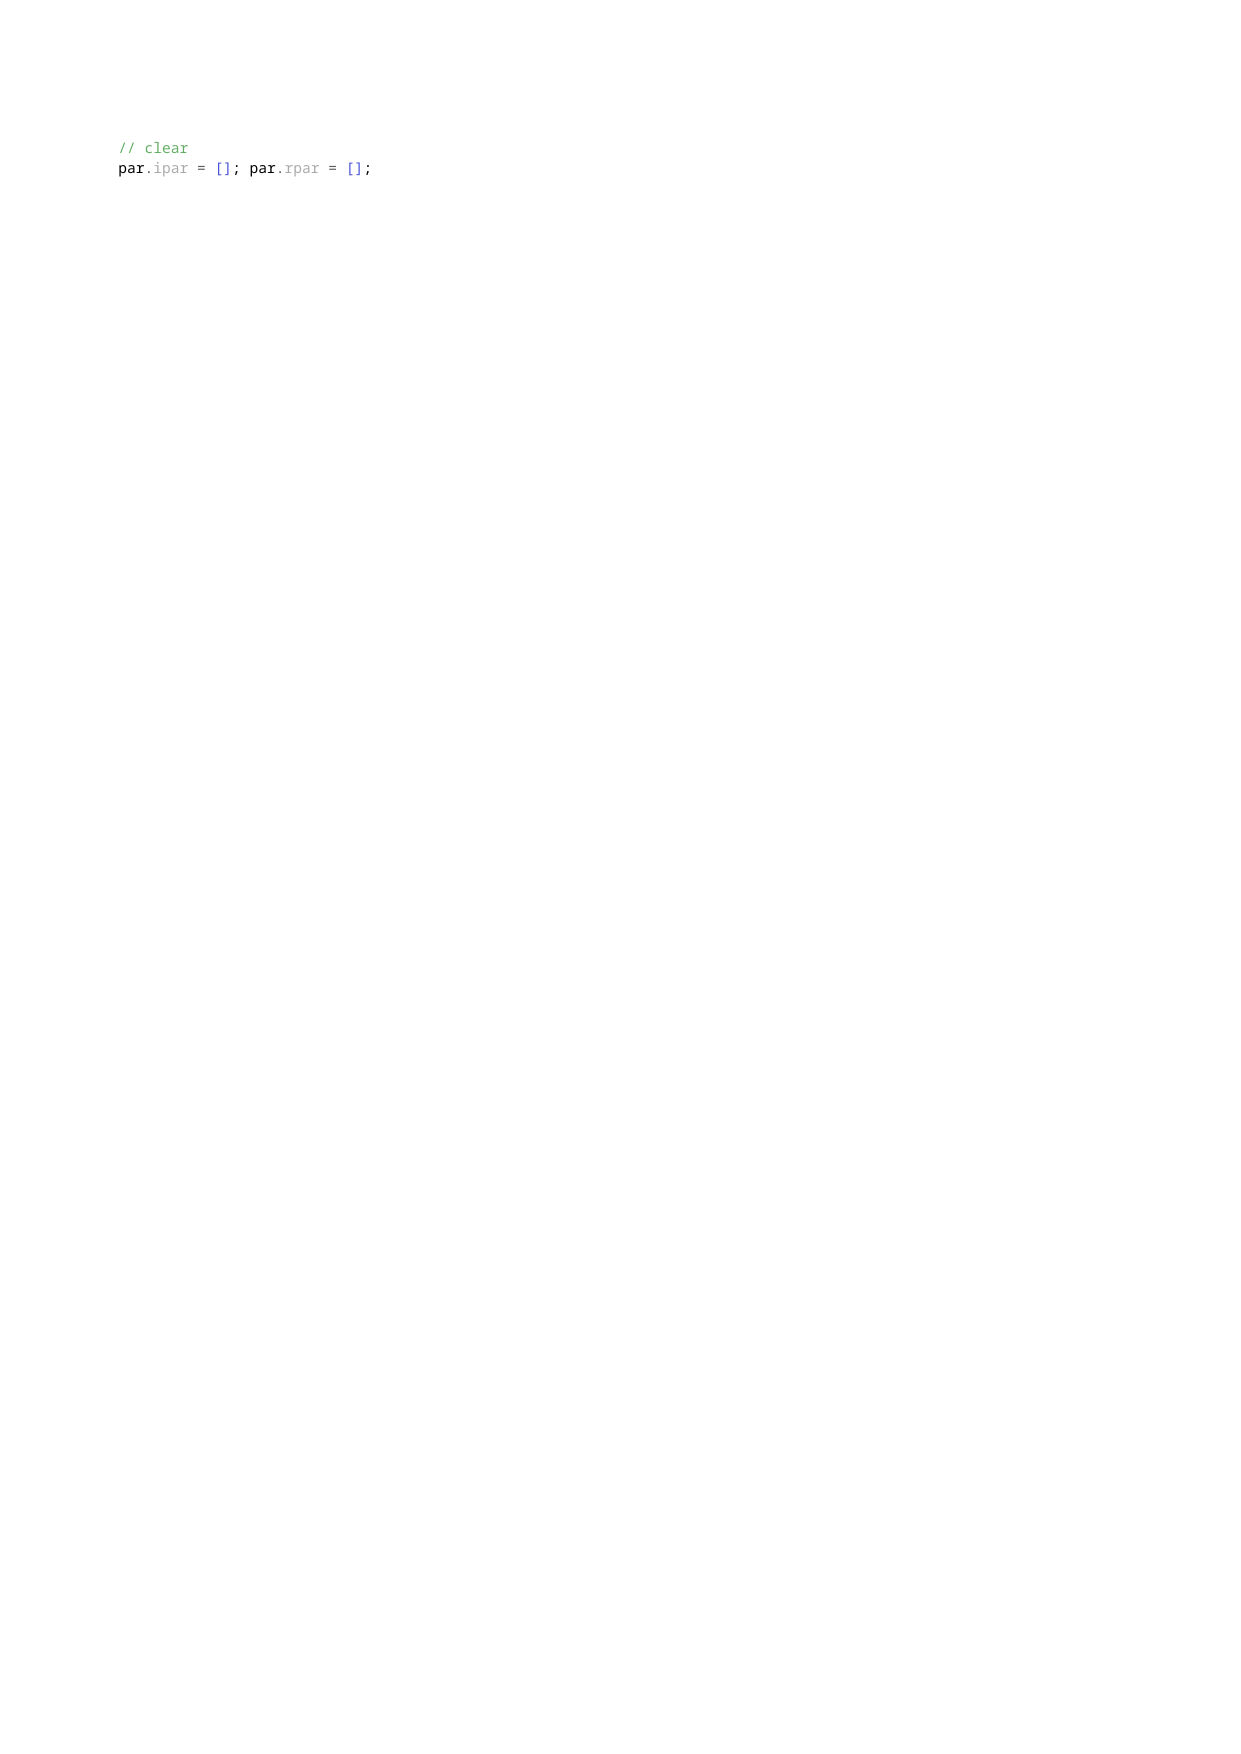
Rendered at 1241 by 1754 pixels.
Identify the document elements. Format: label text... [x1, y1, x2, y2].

text par.ipar = []; par.rpar = []; [118, 158, 1122, 178]
text // clear [118, 138, 1122, 158]
